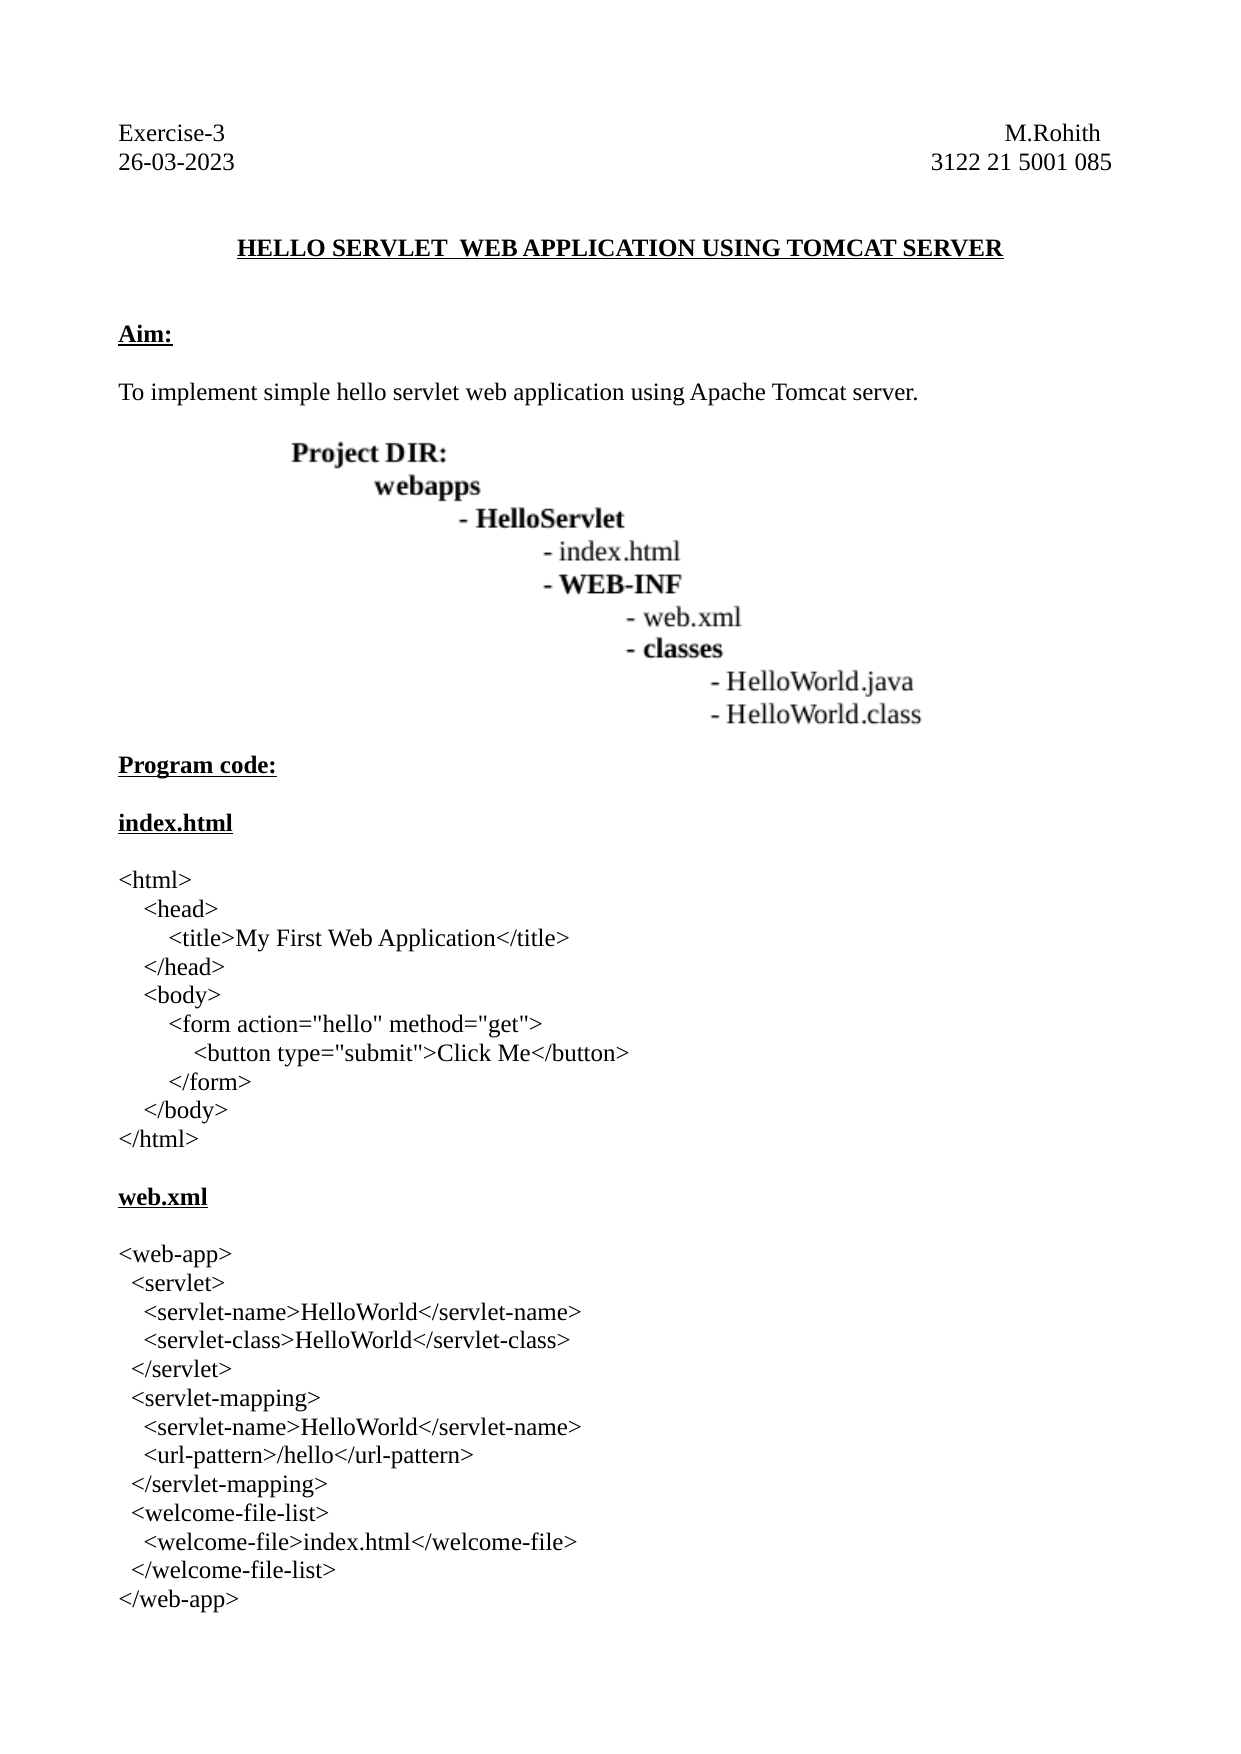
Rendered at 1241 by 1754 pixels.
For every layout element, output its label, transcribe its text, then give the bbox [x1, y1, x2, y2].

text </form> [118, 1067, 1122, 1096]
text 26-03-2023 3122 21 5001 085 [118, 147, 1122, 176]
text <servlet-name>HelloWorld</servlet-name> [118, 1297, 1122, 1326]
text Exercise-3 M.Rohith [118, 118, 1122, 147]
text </body> [118, 1096, 1122, 1124]
text </head> [118, 952, 1122, 981]
text <form action="hello" method="get"> [118, 1009, 1122, 1038]
text <html> [118, 866, 1122, 894]
text To implement simple hello servlet web application using Apache Tomcat server. [118, 377, 1122, 406]
text <web-app> [118, 1239, 1122, 1268]
text <welcome-file>index.html</welcome-file> [118, 1527, 1122, 1556]
picture [265, 434, 975, 747]
text Program code: [118, 751, 1122, 779]
text <head> [118, 894, 1122, 923]
text </web-app> [118, 1584, 1122, 1613]
text index.html [118, 808, 1122, 837]
text </html> [118, 1124, 1122, 1153]
text <servlet> [118, 1268, 1122, 1297]
text </servlet> [118, 1354, 1122, 1383]
text HELLO SERVLET WEB APPLICATION USING TOMCAT SERVER [118, 233, 1122, 262]
text </welcome-file-list> [118, 1556, 1122, 1584]
text <servlet-name>HelloWorld</servlet-name> [118, 1412, 1122, 1441]
text <body> [118, 981, 1122, 1009]
text <welcome-file-list> [118, 1498, 1122, 1527]
text <servlet-mapping> [118, 1383, 1122, 1412]
text <title>My First Web Application</title> [118, 923, 1122, 952]
text <servlet-class>HelloWorld</servlet-class> [118, 1326, 1122, 1354]
text web.xml [118, 1182, 1122, 1211]
text <url-pattern>/hello</url-pattern> [118, 1441, 1122, 1469]
text </servlet-mapping> [118, 1469, 1122, 1498]
text <button type="submit">Click Me</button> [118, 1038, 1122, 1067]
text Aim: [118, 319, 1122, 348]
